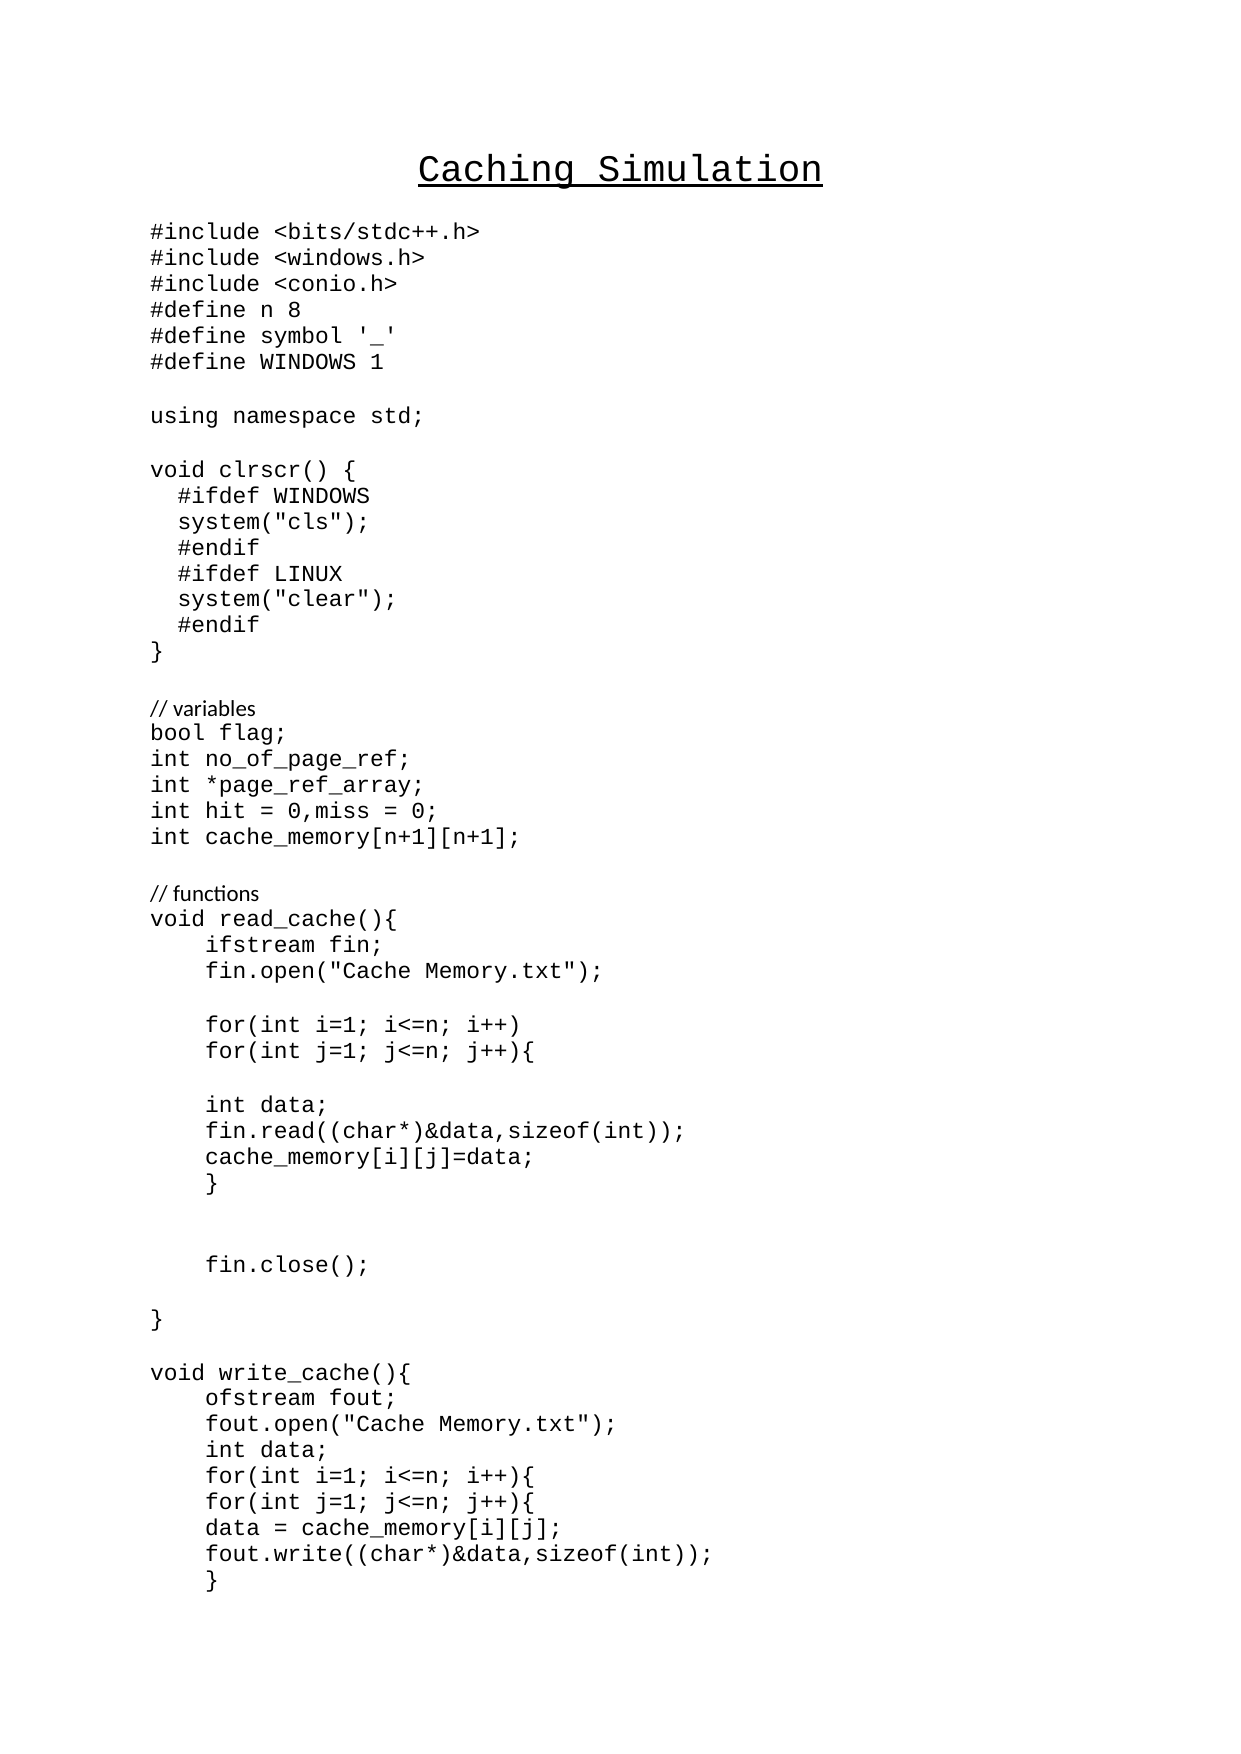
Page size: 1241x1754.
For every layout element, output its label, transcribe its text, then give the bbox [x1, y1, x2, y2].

text #include <conio.h> [150, 272, 1090, 298]
text for(int i=1; i<=n; i++) [150, 1013, 1090, 1039]
text ifstream fin; [150, 933, 1090, 959]
text #define symbol '_' [150, 324, 1090, 350]
text void clrscr() { [150, 458, 1090, 484]
text // variables [150, 694, 1090, 722]
text #define WINDOWS 1 [150, 350, 1090, 376]
text #define n 8 [150, 298, 1090, 324]
text } [150, 1171, 1090, 1197]
text } [150, 1568, 1090, 1594]
text cache_memory[i][j]=data; [150, 1145, 1090, 1171]
text void read_cache(){ [150, 907, 1090, 933]
text fin.open("Cache Memory.txt"); [150, 959, 1090, 985]
text #ifdef WINDOWS [150, 484, 1090, 510]
text #include <windows.h> [150, 246, 1090, 272]
text int *page_ref_array; [150, 773, 1090, 799]
text ofstream fout; [150, 1387, 1090, 1413]
text Caching Simulation [150, 150, 1090, 192]
text // functions [150, 879, 1090, 907]
text int cache_memory[n+1][n+1]; [150, 825, 1090, 851]
text for(int j=1; j<=n; j++){ [150, 1039, 1090, 1065]
text for(int i=1; i<=n; i++){ [150, 1464, 1090, 1491]
text int no_of_page_ref; [150, 748, 1090, 773]
text data = cache_memory[i][j]; [150, 1516, 1090, 1542]
text #endif [150, 614, 1090, 640]
text #include <bits/stdc++.h> [150, 221, 1090, 246]
text } [150, 640, 1090, 666]
text using namespace std; [150, 404, 1090, 430]
text int data; [150, 1093, 1090, 1119]
text system("cls"); [150, 510, 1090, 536]
text bool flag; [150, 722, 1090, 748]
text int data; [150, 1439, 1090, 1464]
text fin.read((char*)&data,sizeof(int)); [150, 1119, 1090, 1145]
text fout.open("Cache Memory.txt"); [150, 1413, 1090, 1439]
text system("clear"); [150, 588, 1090, 614]
text fin.close(); [150, 1253, 1090, 1279]
text for(int j=1; j<=n; j++){ [150, 1491, 1090, 1516]
text #ifdef LINUX [150, 562, 1090, 588]
text fout.write((char*)&data,sizeof(int)); [150, 1542, 1090, 1568]
text int hit = 0,miss = 0; [150, 799, 1090, 825]
text } [150, 1307, 1090, 1333]
text #endif [150, 536, 1090, 562]
text void write_cache(){ [150, 1361, 1090, 1387]
